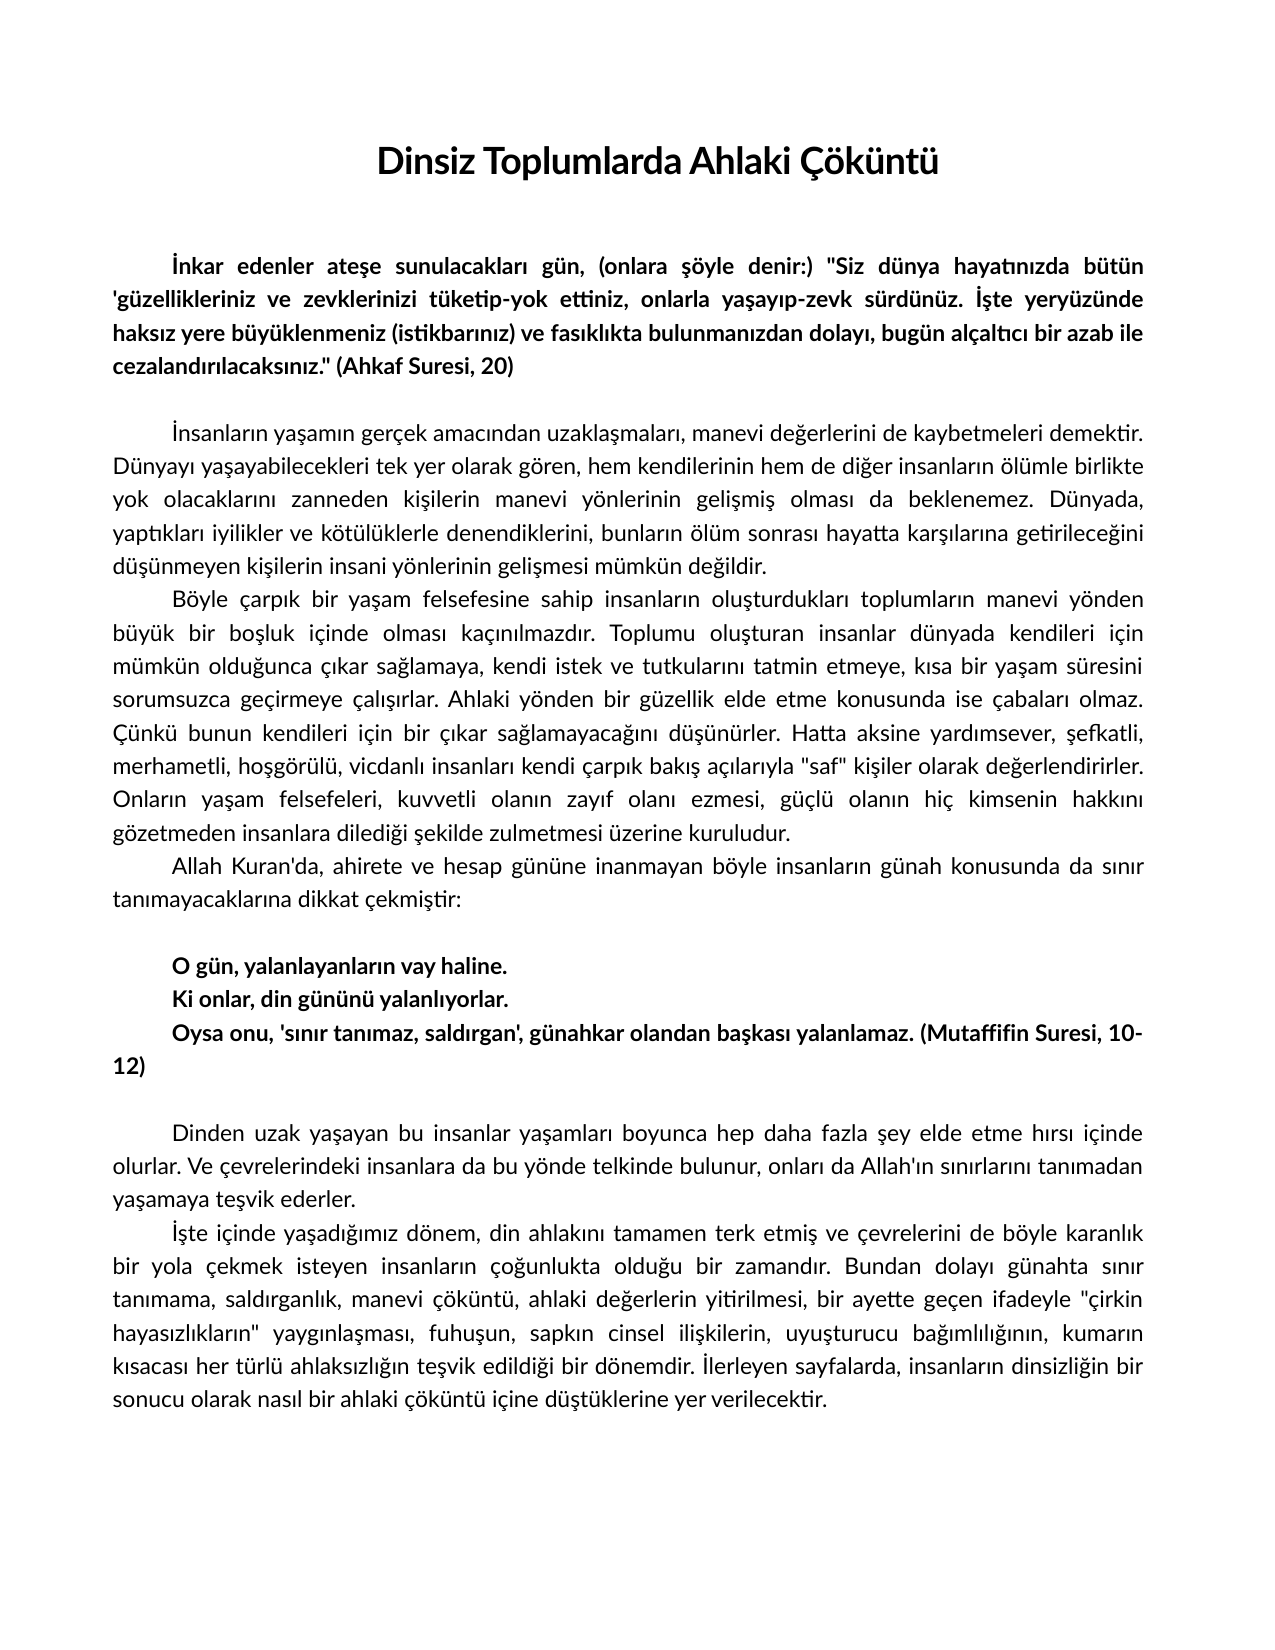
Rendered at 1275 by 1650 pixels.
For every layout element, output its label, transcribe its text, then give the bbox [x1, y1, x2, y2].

text Oysa onu, 'sınır tanımaz, saldırgan', günahkar olandan başkası yalanlamaz. (Mutaffifin Suresi, 10-12) [112, 1014, 1145, 1081]
text İnkar edenler ateşe sunulacakları gün, (onlara şöyle denir:) "Siz dünya hayatınızda bütün 'güzellikleriniz ve zevklerinizi tüketip-yok ettiniz, onlarla yaşayıp-zevk sürdünüz. İşte yeryüzünde haksız yere büyüklenmeniz (istikbarınız) ve fasıklıkta bulunmanızdan dolayı, bugün alçaltıcı bir azab ile cezalandırılacaksınız." (Ahkaf Suresi, 20) [112, 248, 1145, 381]
text Ki onlar, din gününü yalanlıyorlar. [112, 981, 1145, 1014]
text Allah Kuran'da, ahirete ve hesap gününe inanmayan böyle insanların günah konusunda da sınır tanımayacaklarına dikkat çekmiştir: [112, 848, 1145, 914]
text Dinsiz Toplumlarda Ahlaki Çöküntü [806, 148, 1145, 181]
text Dinden uzak yaşayan bu insanlar yaşamları boyunca hep daha fazla şey elde etme hırsı içinde olurlar. Ve çevrelerindeki insanlara da bu yönde telkinde bulunur, onları da Allah'ın sınırlarını tanımadan yaşamaya teşvik ederler. [112, 1114, 1145, 1214]
text İşte içinde yaşadığımız dönem, din ahlakını tamamen terk etmiş ve çevrelerini de böyle karanlık bir yola çekmek isteyen insanların çoğunlukta olduğu bir zamandır. Bundan dolayı günahta sınır tanımama, saldırganlık, manevi çöküntü, ahlaki değerlerin yitirilmesi, bir ayette geçen ifadeyle "çirkin hayasızlıkların" yaygınlaşması, fuhuşun, sapkın cinsel ilişkilerin, uyuşturucu bağımlılığının, kumarın kısacası her türlü ahlaksızlığın teşvik edildiği bir dönemdir. İlerleyen sayfalarda, insanların dinsizliğin bir sonucu olarak nasıl bir ahlaki çöküntü içine düştüklerine yer verilecektir. [112, 1214, 1145, 1414]
text Dinsiz Toplumlarda Ahlaki Çöküntü [112, 148, 814, 181]
text Böyle çarpık bir yaşam felsefesine sahip insanların oluşturdukları toplumların manevi yönden büyük bir boşluk içinde olması kaçınılmazdır. Toplumu oluşturan insanlar dünyada kendileri için mümkün olduğunca çıkar sağlamaya, kendi istek ve tutkularını tatmin etmeye, kısa bir yaşam süresini sorumsuzca geçirmeye çalışırlar. Ahlaki yönden bir güzellik elde etme konusunda ise çabaları olmaz. Çünkü bunun kendileri için bir çıkar sağlamayacağını düşünürler. Hatta aksine yardımsever, şefkatli, merhametli, hoşgörülü, vicdanlı insanları kendi çarpık bakış açılarıyla "saf" kişiler olarak değerlendirirler. Onların yaşam felsefeleri, kuvvetli olanın zayıf olanı ezmesi, güçlü olanın hiç kimsenin hakkını gözetmeden insanlara dilediği şekilde zulmetmesi üzerine kuruludur. [112, 581, 1145, 848]
text O gün, yalanlayanların vay haline. [112, 948, 1145, 981]
text İnsanların yaşamın gerçek amacından uzaklaşmaları, manevi değerlerini de kaybetmeleri demektir. Dünyayı yaşayabilecekleri tek yer olarak gören, hem kendilerinin hem de diğer insanların ölümle birlikte yok olacaklarını zanneden kişilerin manevi yönlerinin gelişmiş olması da beklenemez. Dünyada, yaptıkları iyilikler ve kötülüklerle denendiklerini, bunların ölüm sonrası hayatta karşılarına getirileceğini düşünmeyen kişilerin insani yönlerinin gelişmesi mümkün değildir. [112, 414, 1145, 581]
